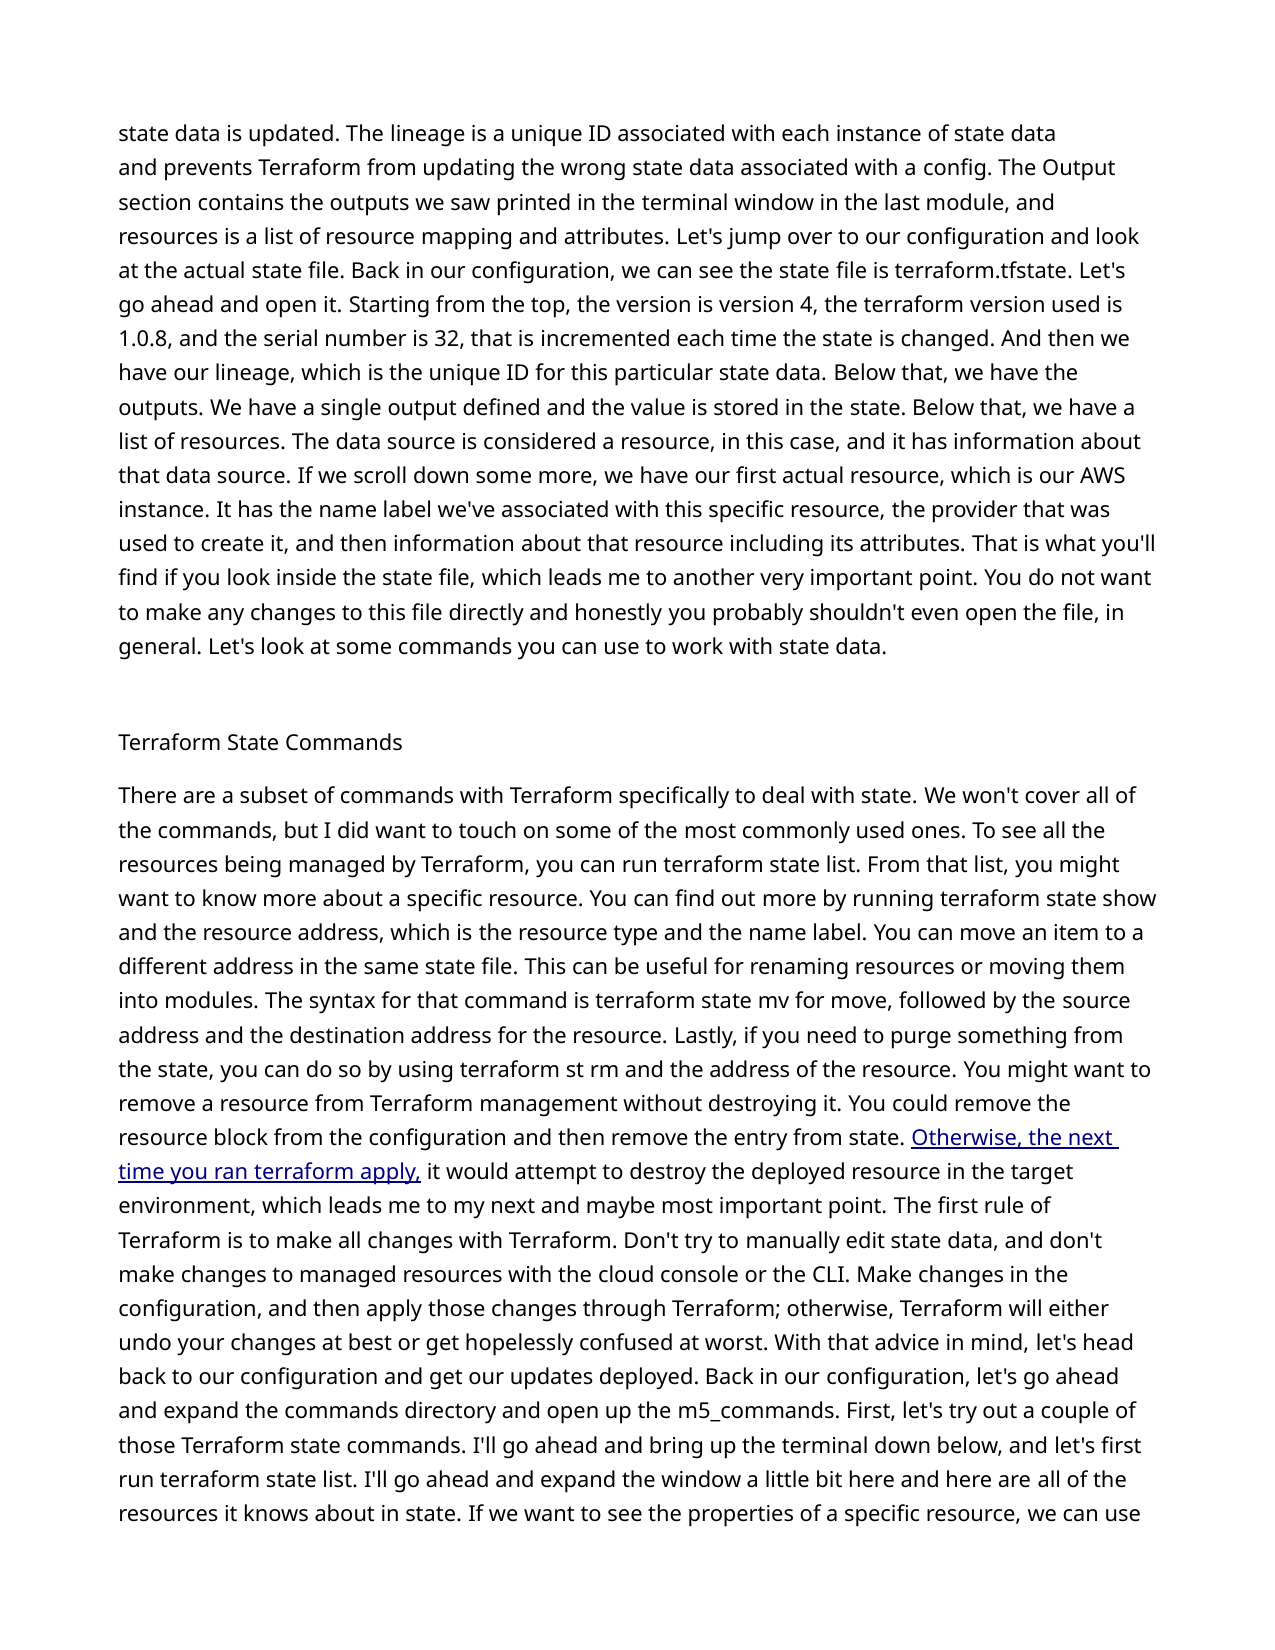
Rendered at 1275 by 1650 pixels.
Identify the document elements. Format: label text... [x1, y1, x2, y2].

text There are a subset of commands with Terraform specifically to deal with state. We won't cover all of the commands, but I did want to touch on some of the most commonly used ones. To see all the resources being managed by Terraform, you can run terraform state list. From that list, you might want to know more about a specific resource. You can find out more by running terraform state show and the resource address, which is the resource type and the name label. You can move an item to a different address in the same state file. This can be useful for renaming resources or moving them into modules. The syntax for that command is terraform state mv for move, followed by the source address and the destination address for the resource. Lastly, if you need to purge something from the state, you can do so by using terraform st rm and the address of the resource. You might want to remove a resource from Terraform management without destroying it. You could remove the resource block from the configuration and then remove the entry from state. Otherwise, the next time you ran terraform apply, it would attempt to destroy the deployed resource in the target environment, which leads me to my next and maybe most important point. The first rule of Terraform is to make all changes with Terraform. Don't try to manually edit state data, and don't make changes to managed resources with the cloud console or the CLI. Make changes in the configuration, and then apply those changes through Terraform; otherwise, Terraform will either undo your changes at best or get hopelessly confused at worst. With that advice in mind, let's head back to our configuration and get our updates deployed. Back in our configuration, let's go ahead and expand the commands directory and open up the m5_commands. First, let's try out a couple of those Terraform state commands. I'll go ahead and bring up the terminal down below, and let's first run terraform state list. I'll go ahead and expand the window a little bit here and here are all of the resources it knows about in state. If we want to see the properties of a specific resource, we can use [118, 781, 1157, 1528]
text state data is updated. The lineage is a unique ID associated with each instance of state data and prevents Terraform from updating the wrong state data associated with a config. The Output section contains the outputs we saw printed in the terminal window in the last module, and resources is a list of resource mapping and attributes. Let's jump over to our configuration and look at the actual state file. Back in our configuration, we can see the state file is terraform.tfstate. Let's go ahead and open it. Starting from the top, the version is version 4, the terraform version used is 1.0.8, and the serial number is 32, that is incremented each time the state is changed. And then we have our lineage, which is the unique ID for this particular state data. Below that, we have the outputs. We have a single output defined and the value is stored in the state. Below that, we have a list of resources. The data source is considered a resource, in this case, and it has information about that data source. If we scroll down some more, we have our first actual resource, which is our AWS instance. It has the name label we've associated with this specific resource, the provider that was used to create it, and then information about that resource including its attributes. That is what you'll find if you look inside the state file, which leads me to another very important point. You do not want to make any changes to this file directly and honestly you probably shouldn't even open the file, in general. Let's look at some commands you can use to work with state data. [118, 118, 1157, 660]
subtitle Terraform State Commands [118, 727, 1157, 757]
